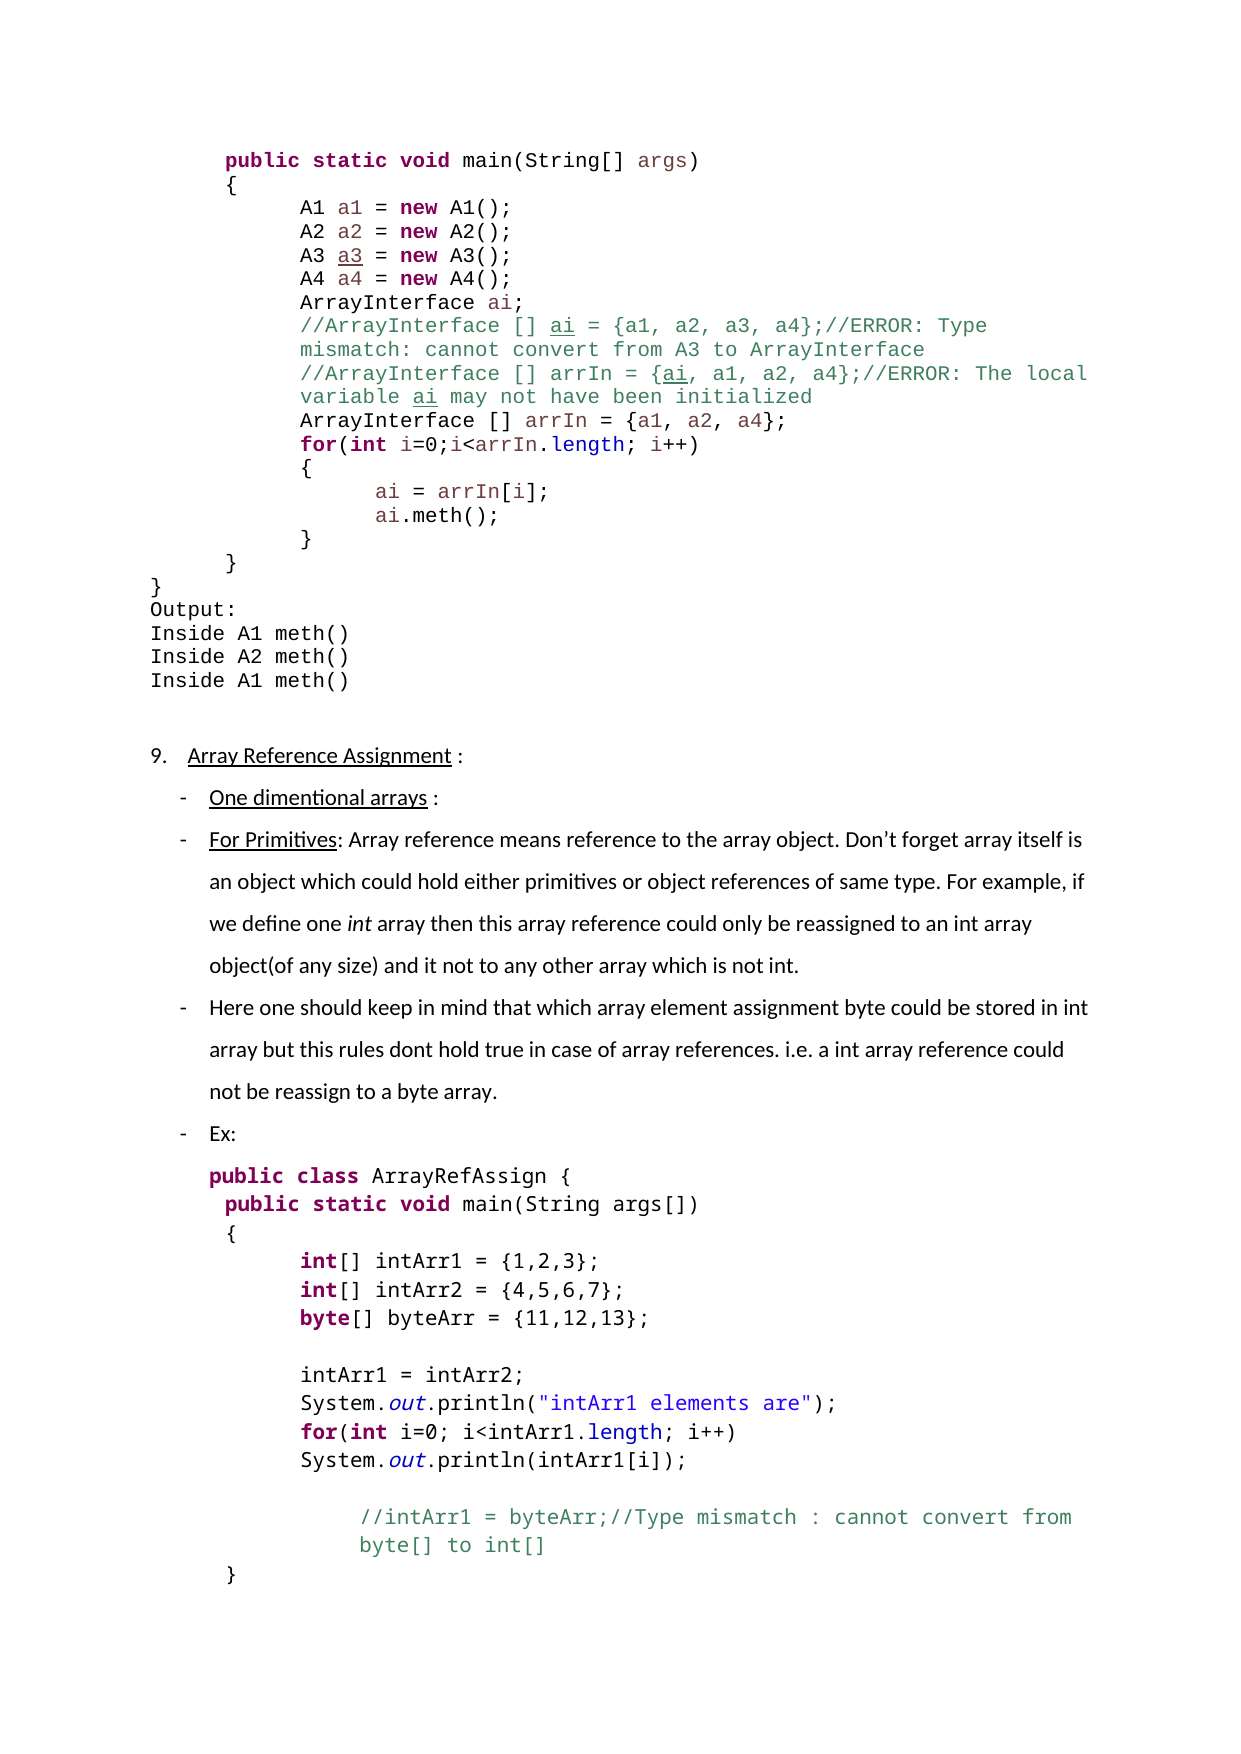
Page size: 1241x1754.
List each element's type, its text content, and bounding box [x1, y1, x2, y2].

text public class ArrayRefAssign { [209, 1161, 1090, 1189]
text A3 a3 = new A3(); [150, 244, 1090, 268]
text A1 a1 = new A1(); [150, 197, 1090, 221]
text System.out.println(intArr1[i]); [209, 1445, 1090, 1474]
list Here one should keep in mind that which array element assignment byte could be stored in int array but this rules dont hold true in case of array references. i.e. a int array reference could not be reassign to a byte array. [179, 993, 1090, 1105]
text ai.meth(); [150, 505, 1090, 528]
text } [150, 528, 1090, 552]
text System.out.println("intArr1 elements are"); [209, 1388, 1090, 1417]
text //ArrayInterface [] arrIn = {ai, a1, a2, a4};//ERROR: The local variable ai may not have been initialized [150, 363, 1090, 410]
text { [209, 1218, 1090, 1246]
text } [150, 1559, 1090, 1587]
text for(int i=0; i<intArr1.length; i++) [209, 1417, 1090, 1445]
text A4 a4 = new A4(); [150, 268, 1090, 292]
text //ArrayInterface [] ai = {a1, a2, a3, a4};//ERROR: Type mismatch: cannot convert from A3 to ArrayInterface [150, 316, 1090, 363]
text { [150, 457, 1090, 481]
text } [150, 552, 1090, 576]
text //intArr1 = byteArr;//Type mismatch : cannot convert from byte[] to int[] [359, 1502, 1090, 1559]
text Inside A2 meth() [150, 647, 1090, 670]
text public static void main(String args[]) [209, 1189, 1090, 1218]
text ArrayInterface ai; [150, 292, 1090, 316]
text int[] intArr2 = {4,5,6,7}; [209, 1275, 1090, 1303]
text Inside A1 meth() [150, 670, 1090, 694]
text for(int i=0;i<arrIn.length; i++) [150, 434, 1090, 457]
text int[] intArr1 = {1,2,3}; [209, 1246, 1090, 1275]
text ai = arrIn[i]; [150, 481, 1090, 505]
text byte[] byteArr = {11,12,13}; [209, 1303, 1090, 1332]
text Output: [150, 599, 1090, 623]
text Inside A1 meth() [150, 623, 1090, 647]
text public static void main(String[] args) [150, 150, 1090, 174]
text intArr1 = intArr2; [209, 1360, 1090, 1388]
list Array Reference Assignment : [150, 741, 1090, 769]
text ArrayInterface [] arrIn = {a1, a2, a4}; [150, 410, 1090, 434]
list Ex: [179, 1119, 1090, 1147]
text A2 a2 = new A2(); [150, 221, 1090, 244]
text { [150, 174, 1090, 197]
list One dimentional arrays : [179, 783, 1090, 811]
text } [150, 576, 1090, 599]
list For Primitives: Array reference means reference to the array object. Don’t forget array itself is an object which could hold either primitives or object references of same type. For example, if we define one int array then this array reference could only be reassigned to an int array object(of any size) and it not to any other array which is not int. [179, 825, 1090, 979]
